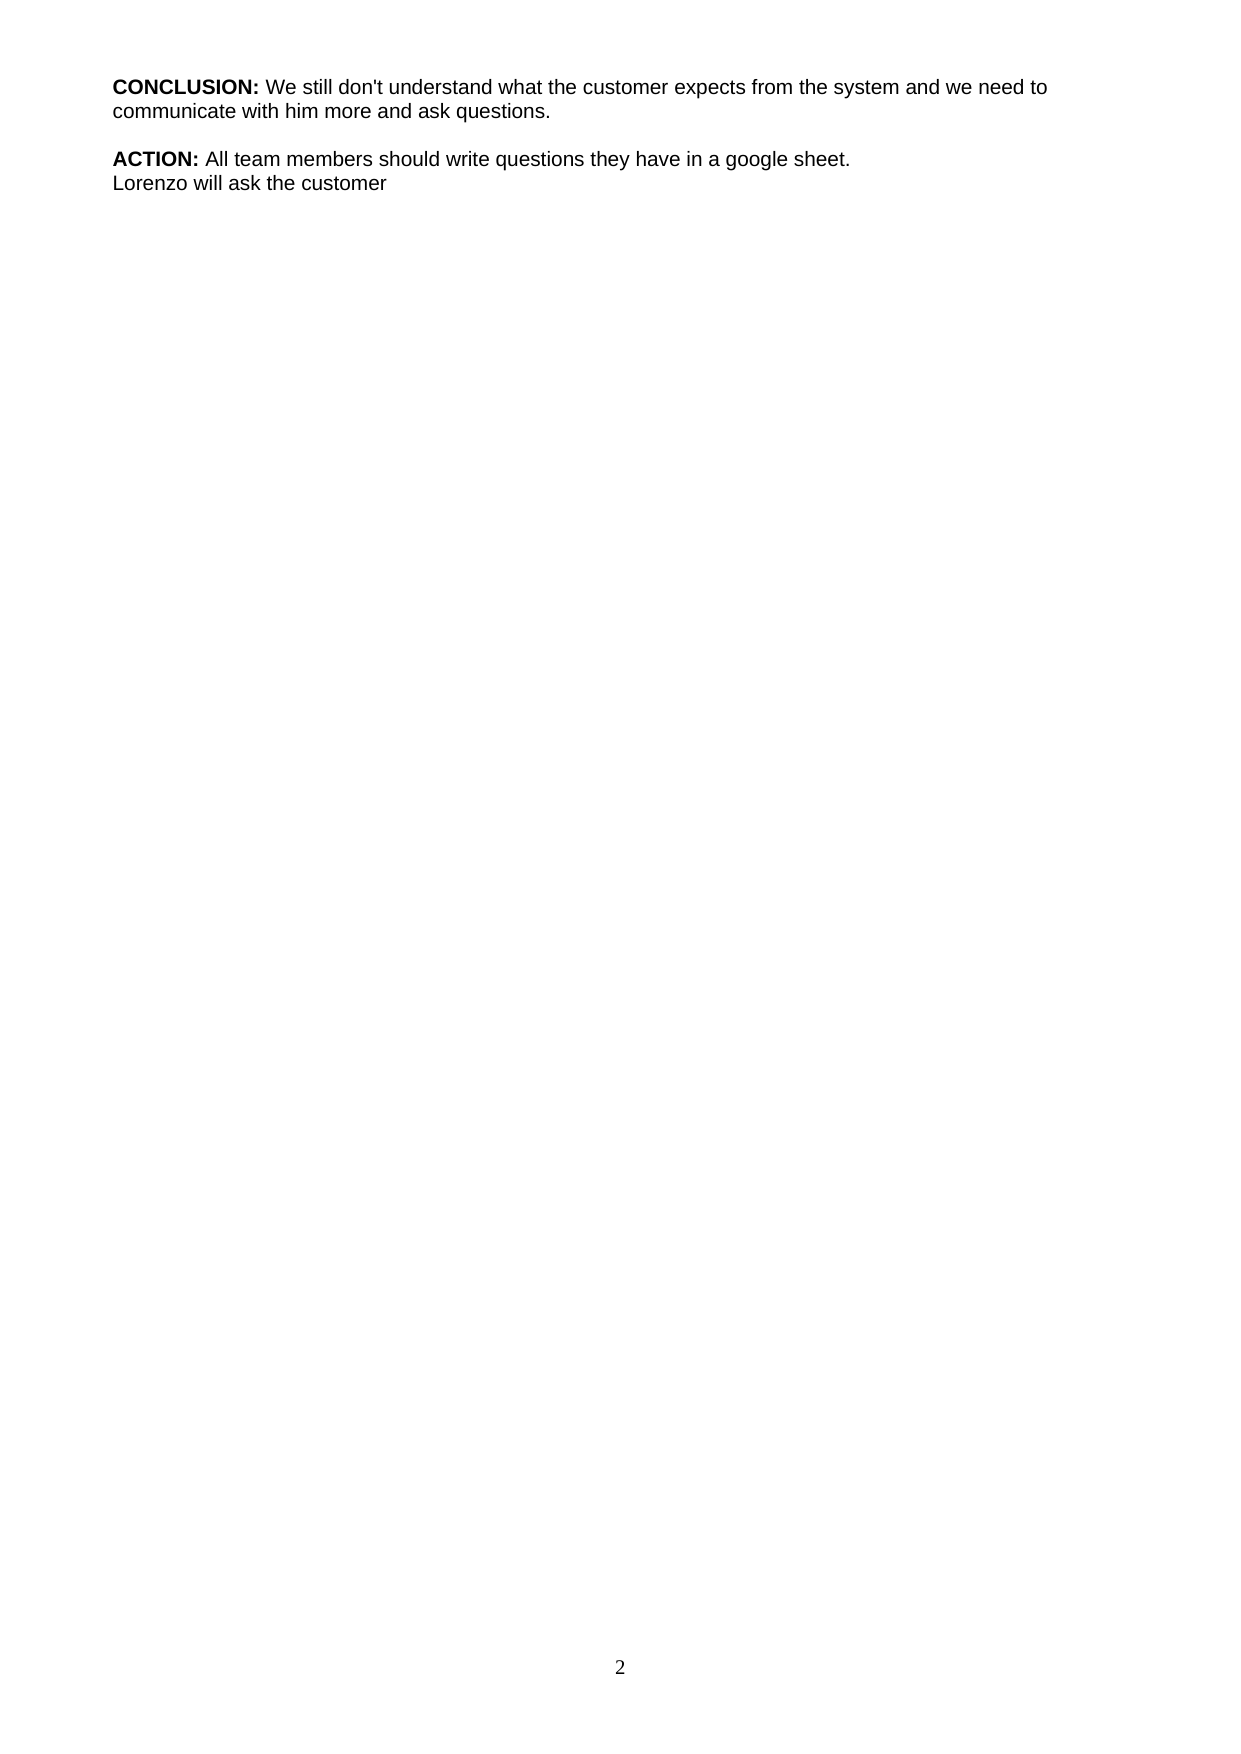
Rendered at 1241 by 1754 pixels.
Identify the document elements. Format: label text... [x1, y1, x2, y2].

text ACTION: All team members should write questions they have in a google sheet. [112, 147, 1165, 171]
text Lorenzo will ask the customer [112, 171, 1165, 195]
text CONCLUSION: We still don't understand what the customer expects from the system and we need to communicate with him more and ask questions. [112, 75, 1165, 123]
